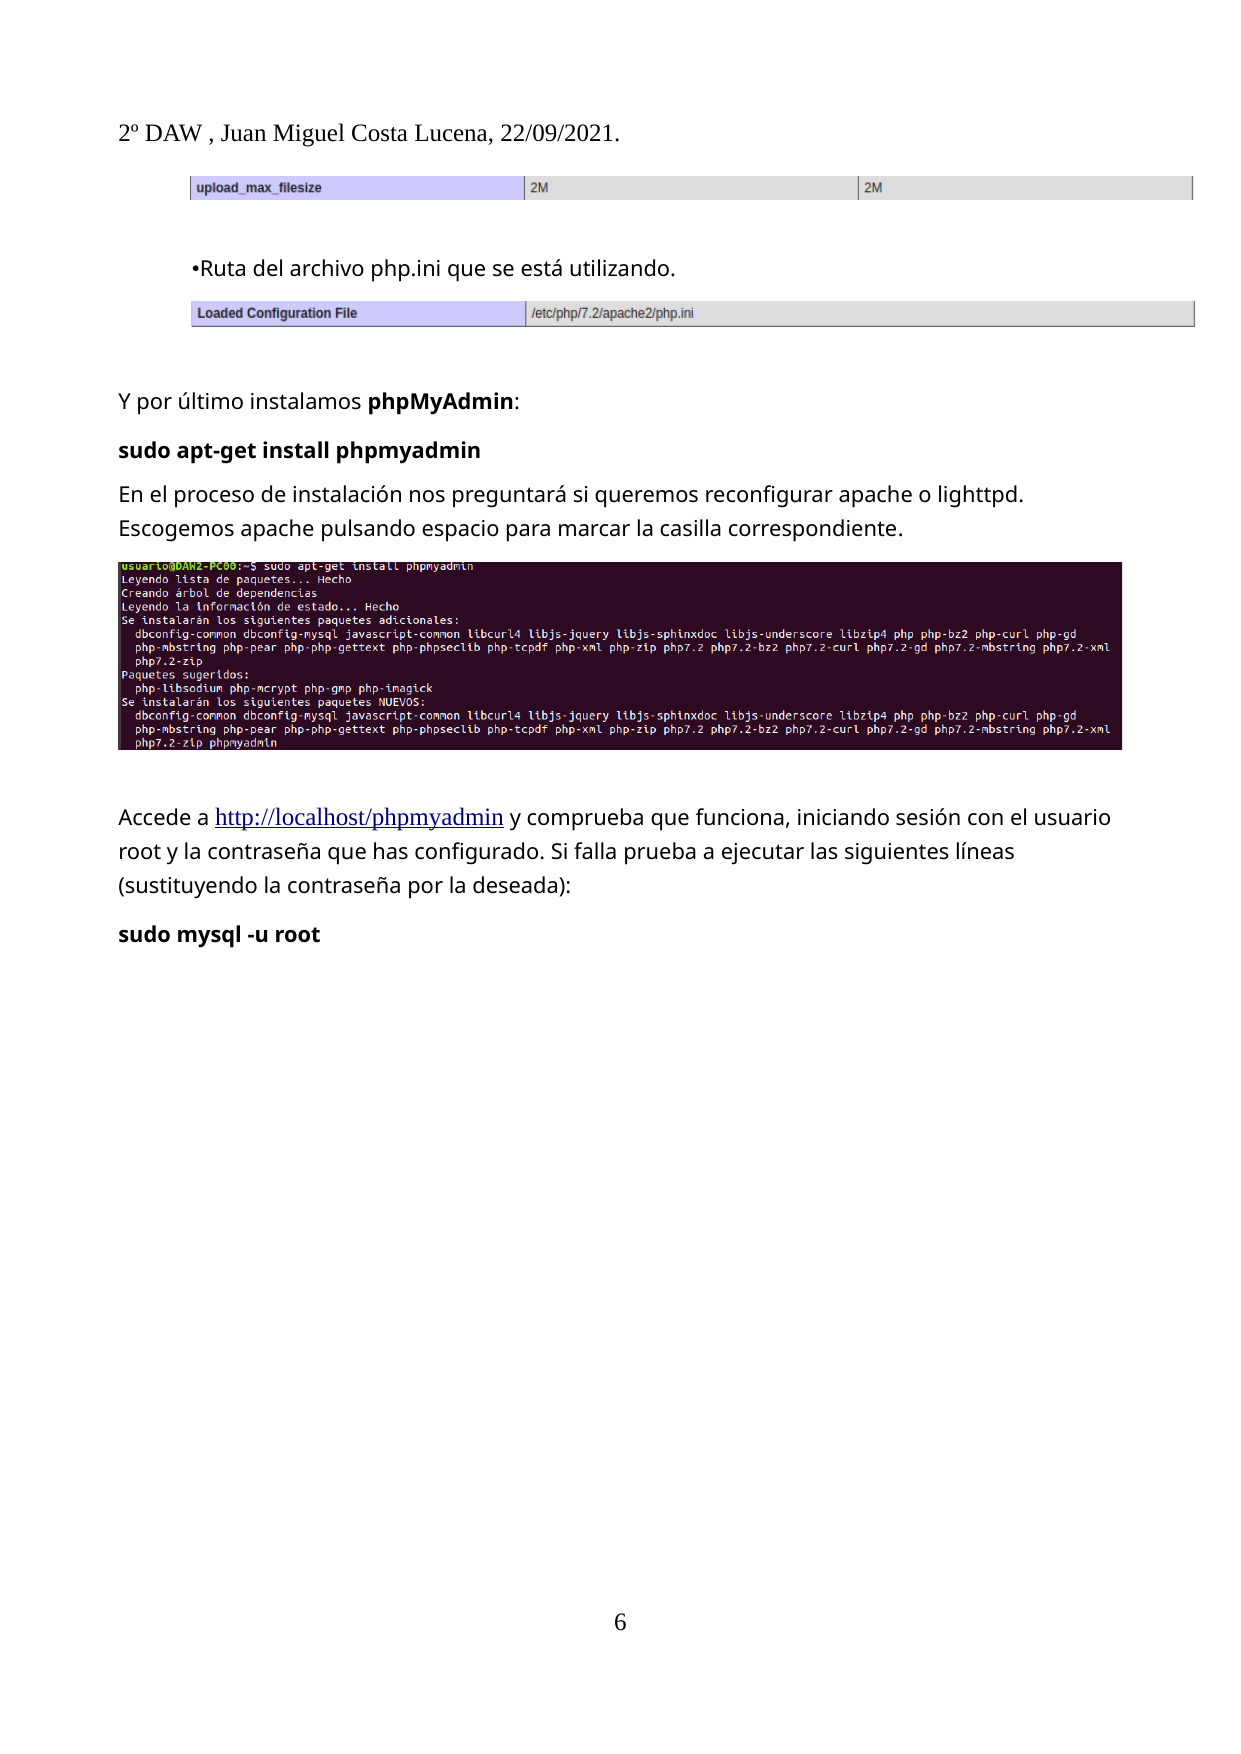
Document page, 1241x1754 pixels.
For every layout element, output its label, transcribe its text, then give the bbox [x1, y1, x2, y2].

text Accede a http://localhost/phpmyadmin y comprueba que funciona, iniciando sesión con el usuario root y la contraseña que has configurado. Si falla prueba a ejecutar las siguientes líneas (sustituyendo la contraseña por la deseada): [118, 802, 1122, 900]
text Y por último instalamos phpMyAdmin: [118, 386, 1122, 416]
picture [191, 301, 1196, 327]
text sudo apt-get install phpmyadmin [118, 435, 1122, 464]
text sudo mysql -u root [118, 919, 1122, 949]
picture [118, 562, 1123, 750]
text En el proceso de instalación nos preguntará si queremos reconfigurar apache o lighttpd. Escogemos apache pulsando espacio para marcar la casilla correspondiente. [118, 479, 1122, 543]
picture [190, 176, 1194, 200]
list Ruta del archivo php.ini que se está utilizando. [118, 253, 1122, 283]
